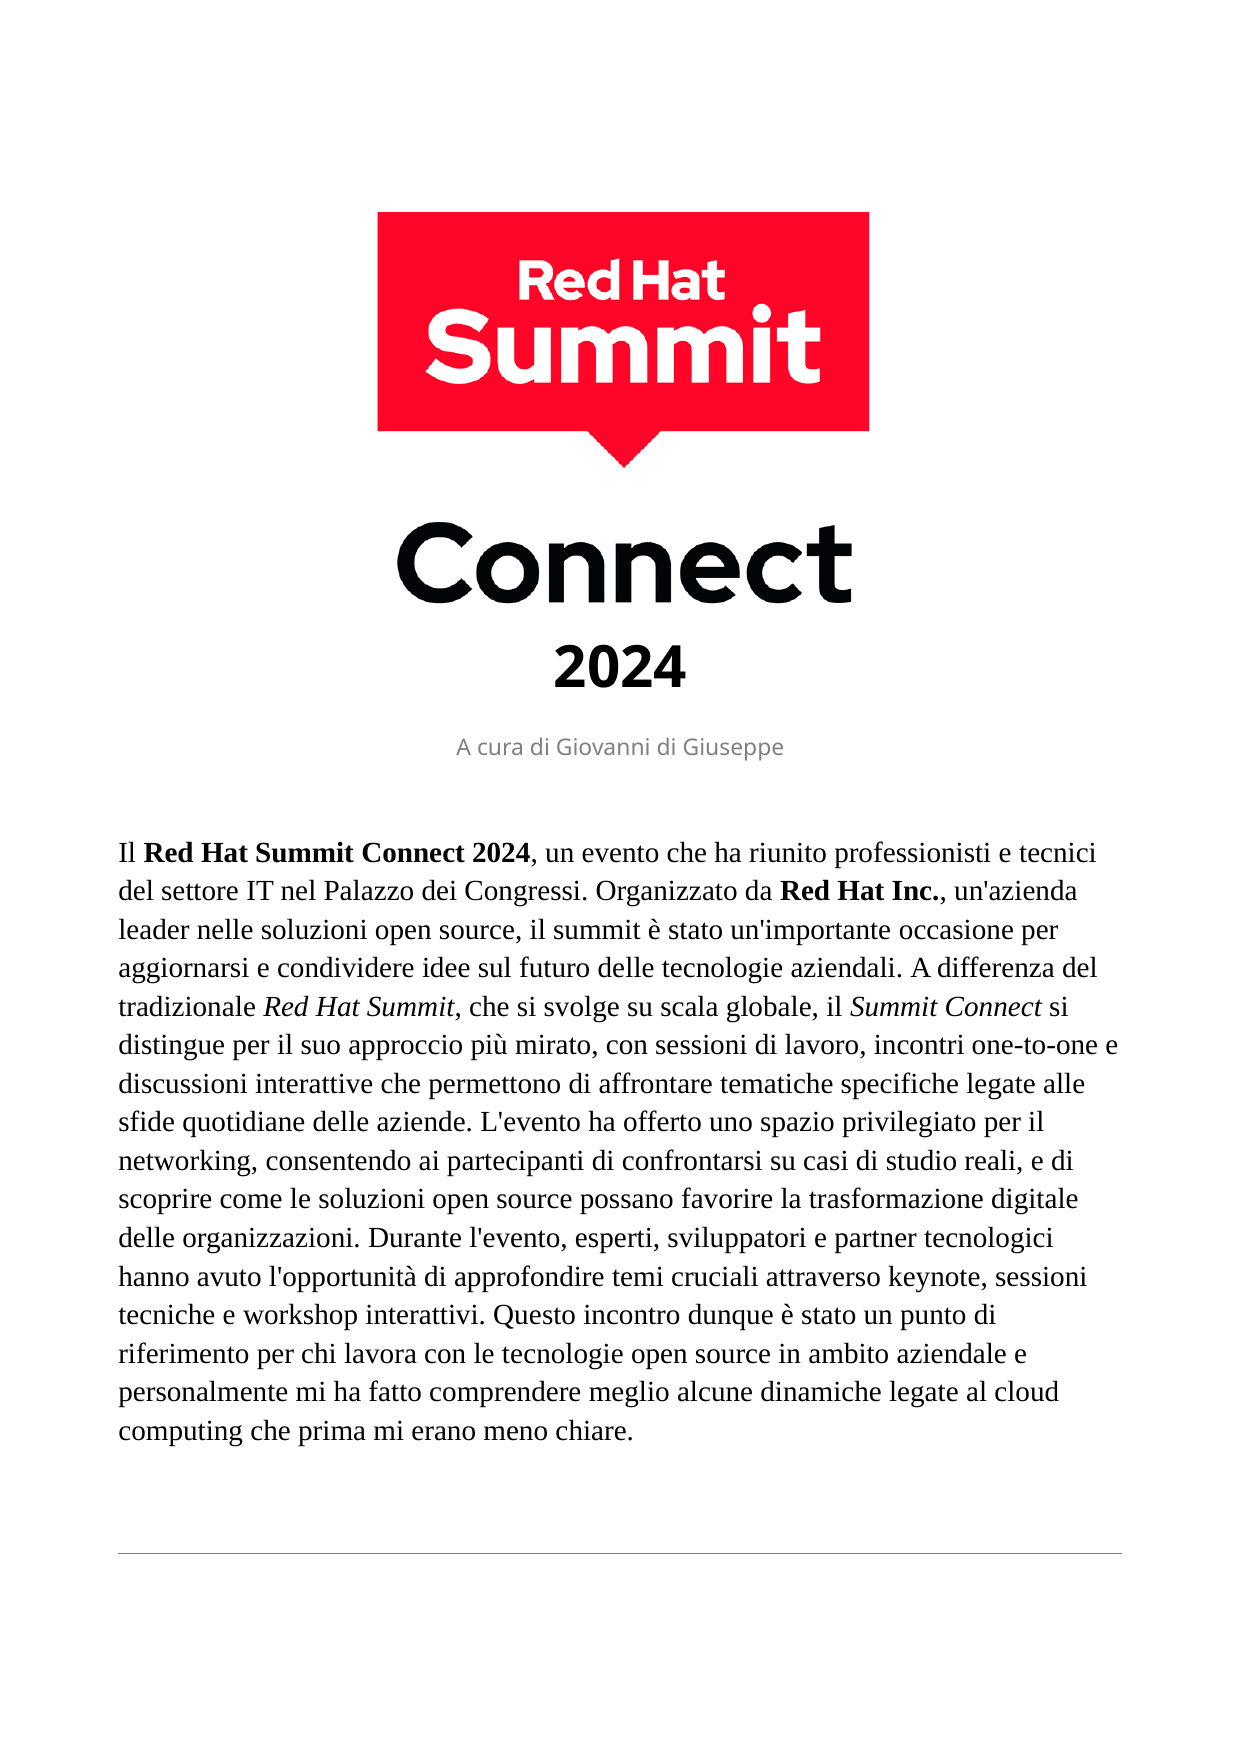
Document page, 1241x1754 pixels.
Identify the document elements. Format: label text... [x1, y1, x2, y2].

text A cura di Giovanni di Giuseppe [118, 731, 1122, 762]
text Il Red Hat Summit Connect 2024, un e­vento che ha riunito professionisti e­ tecnici del settore­ IT nel Palazzo dei Congressi. Organizzato da Re­d Hat Inc., un'azienda leader ne­lle soluzioni open source, il summit è stato un'importante­ occasione per aggiornarsi e condivide­re idee sul futuro de­lle tecnologie azie­ndali. A differenza del tradizionale Red Hat Summit, che si svolge su scala globale, il Summit Connect si distingue per il suo approccio più mirato, con sessioni di lavoro, incontri one-to-one e discussioni interattive che permettono di affrontare tematiche specifiche legate alle sfide quotidiane delle aziende. L'evento ha offerto uno spazio privilegiato per il networking, consentendo ai partecipanti di confrontarsi su casi di studio reali, e di scoprire come le soluzioni open source possano favorire la trasformazione digitale delle organizzazioni. Durante­ l'evento, espe­rti, sviluppatori e partner tecnologici hanno avuto l'opportunità di approfondire­ temi cruciali attraverso keynote­, sessioni tecniche e­ workshop interattivi. Que­sto incontro dunque è stato un punto di riferimento per chi lavora con le te­cnologie open source in ambito azie­ndale e personalmente mi ha fatto comprendere meglio alcune dinamiche legate al cloud computing che prima mi erano meno chiare. [118, 835, 1122, 1446]
text 2024 [118, 614, 1122, 704]
picture [118, 118, 1123, 614]
